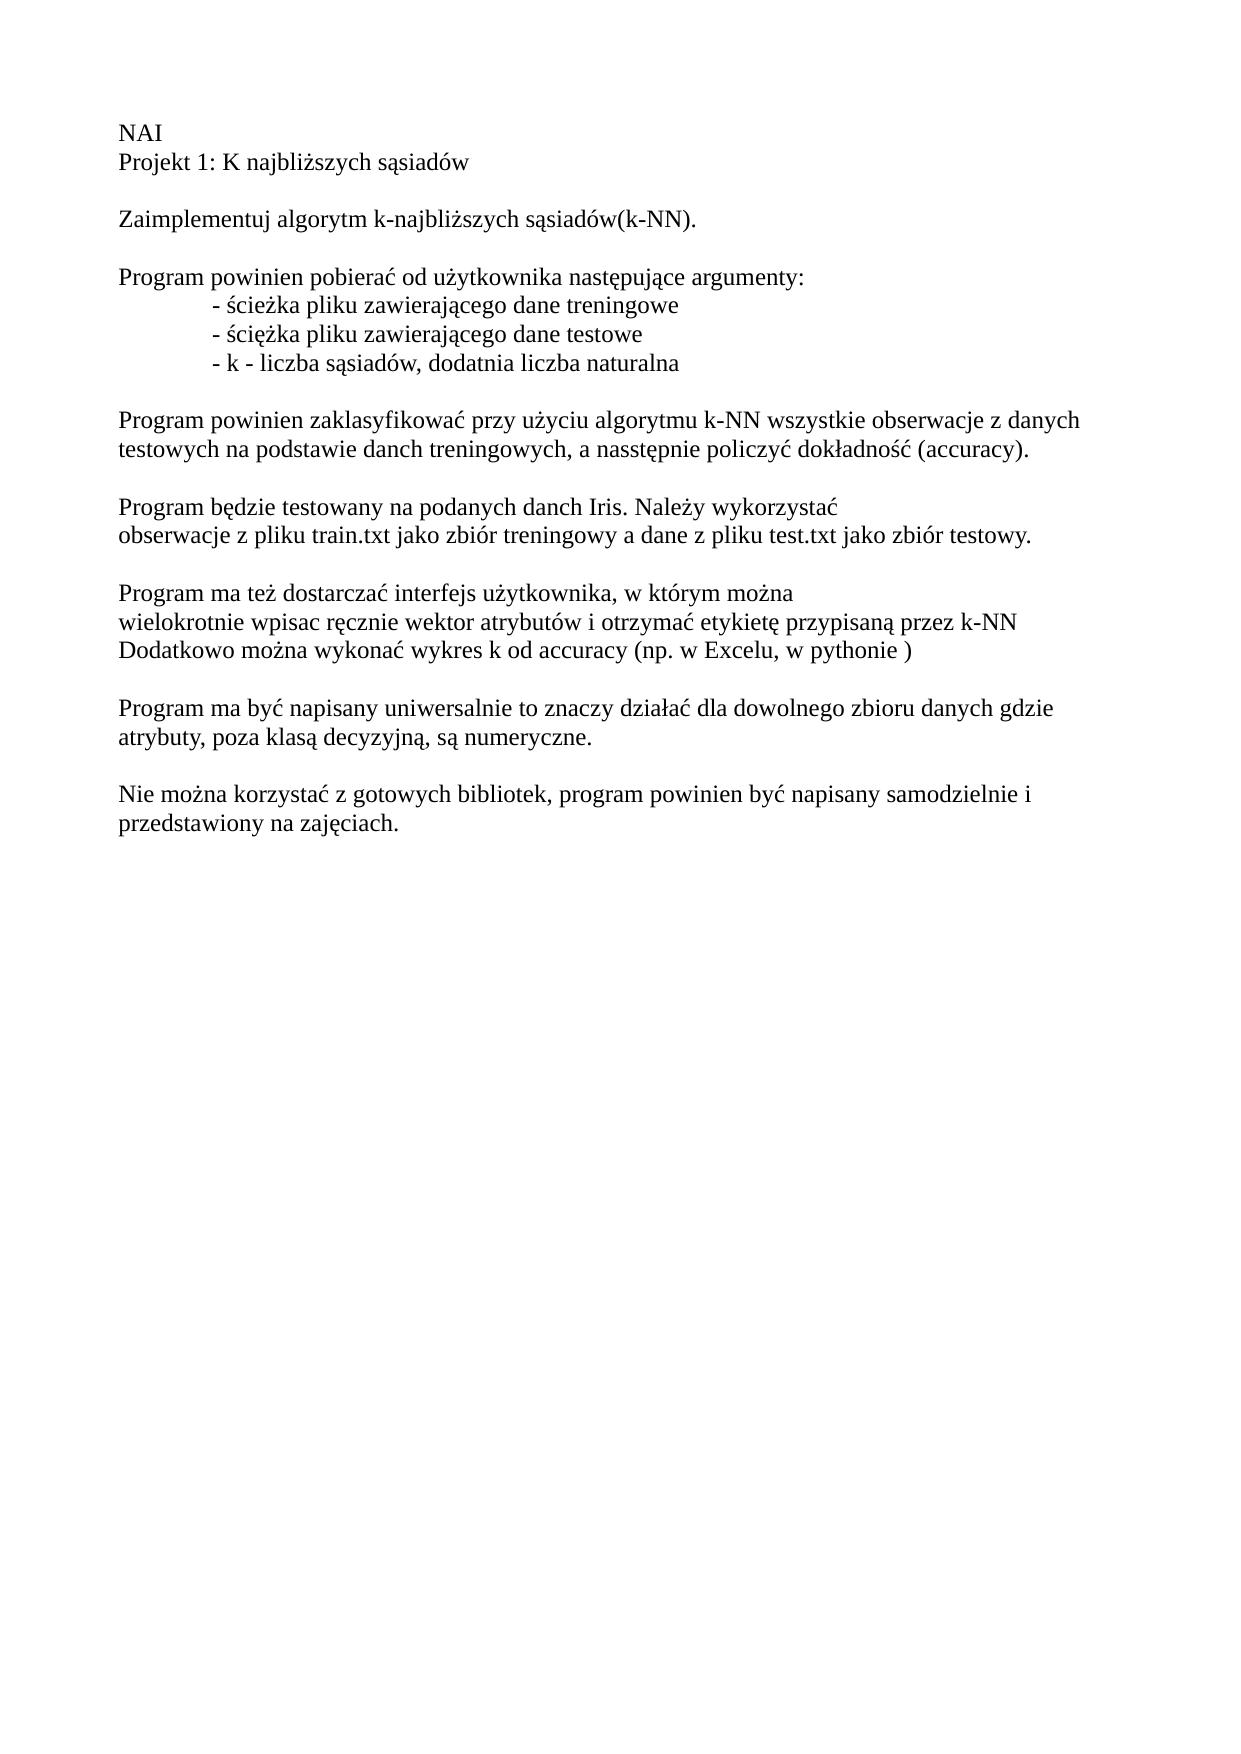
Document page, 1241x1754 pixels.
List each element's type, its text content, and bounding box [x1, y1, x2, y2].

text NAI [118, 118, 1122, 147]
text - k - liczba sąsiadów, dodatnia liczba naturalna Program powinien zaklasyfikować przy użyciu algorytmu k-NN wszystkie obserwacje z danych testowych na podstawie danch treningowych, a nasstępnie policzyć dokładność (accuracy). [118, 348, 1122, 463]
text - ścieżka pliku zawierającego dane treningowe [118, 291, 1122, 319]
text obserwacje z pliku train.txt jako zbiór treningowy a dane z pliku test.txt jako zbiór testowy. [118, 521, 1122, 549]
text - ściężka pliku zawierającego dane testowe [118, 319, 1122, 348]
text wielokrotnie wpisac ręcznie wektor atrybutów i otrzymać etykietę przypisaną przez k-NN [118, 607, 1122, 636]
text Projekt 1: K najbliższych sąsiadów [118, 147, 1122, 176]
text Dodatkowo można wykonać wykres k od accuracy (np. w Excelu, w pythonie ) [118, 636, 1122, 664]
text Program powinien pobierać od użytkownika następujące argumenty: [118, 262, 1122, 291]
text Program ma też dostarczać interfejs użytkownika, w którym można [118, 578, 1122, 607]
text Program będzie testowany na podanych danch Iris. Należy wykorzystać [118, 492, 1122, 521]
text Zaimplementuj algorytm k-najbliższych sąsiadów(k-NN). [118, 204, 1122, 233]
text Program ma być napisany uniwersalnie to znaczy działać dla dowolnego zbioru danych gdzie atrybuty, poza klasą decyzyjną, są numeryczne. [118, 693, 1122, 751]
text Nie można korzystać z gotowych bibliotek, program powinien być napisany samodzielnie i przedstawiony na zajęciach. [118, 779, 1122, 837]
